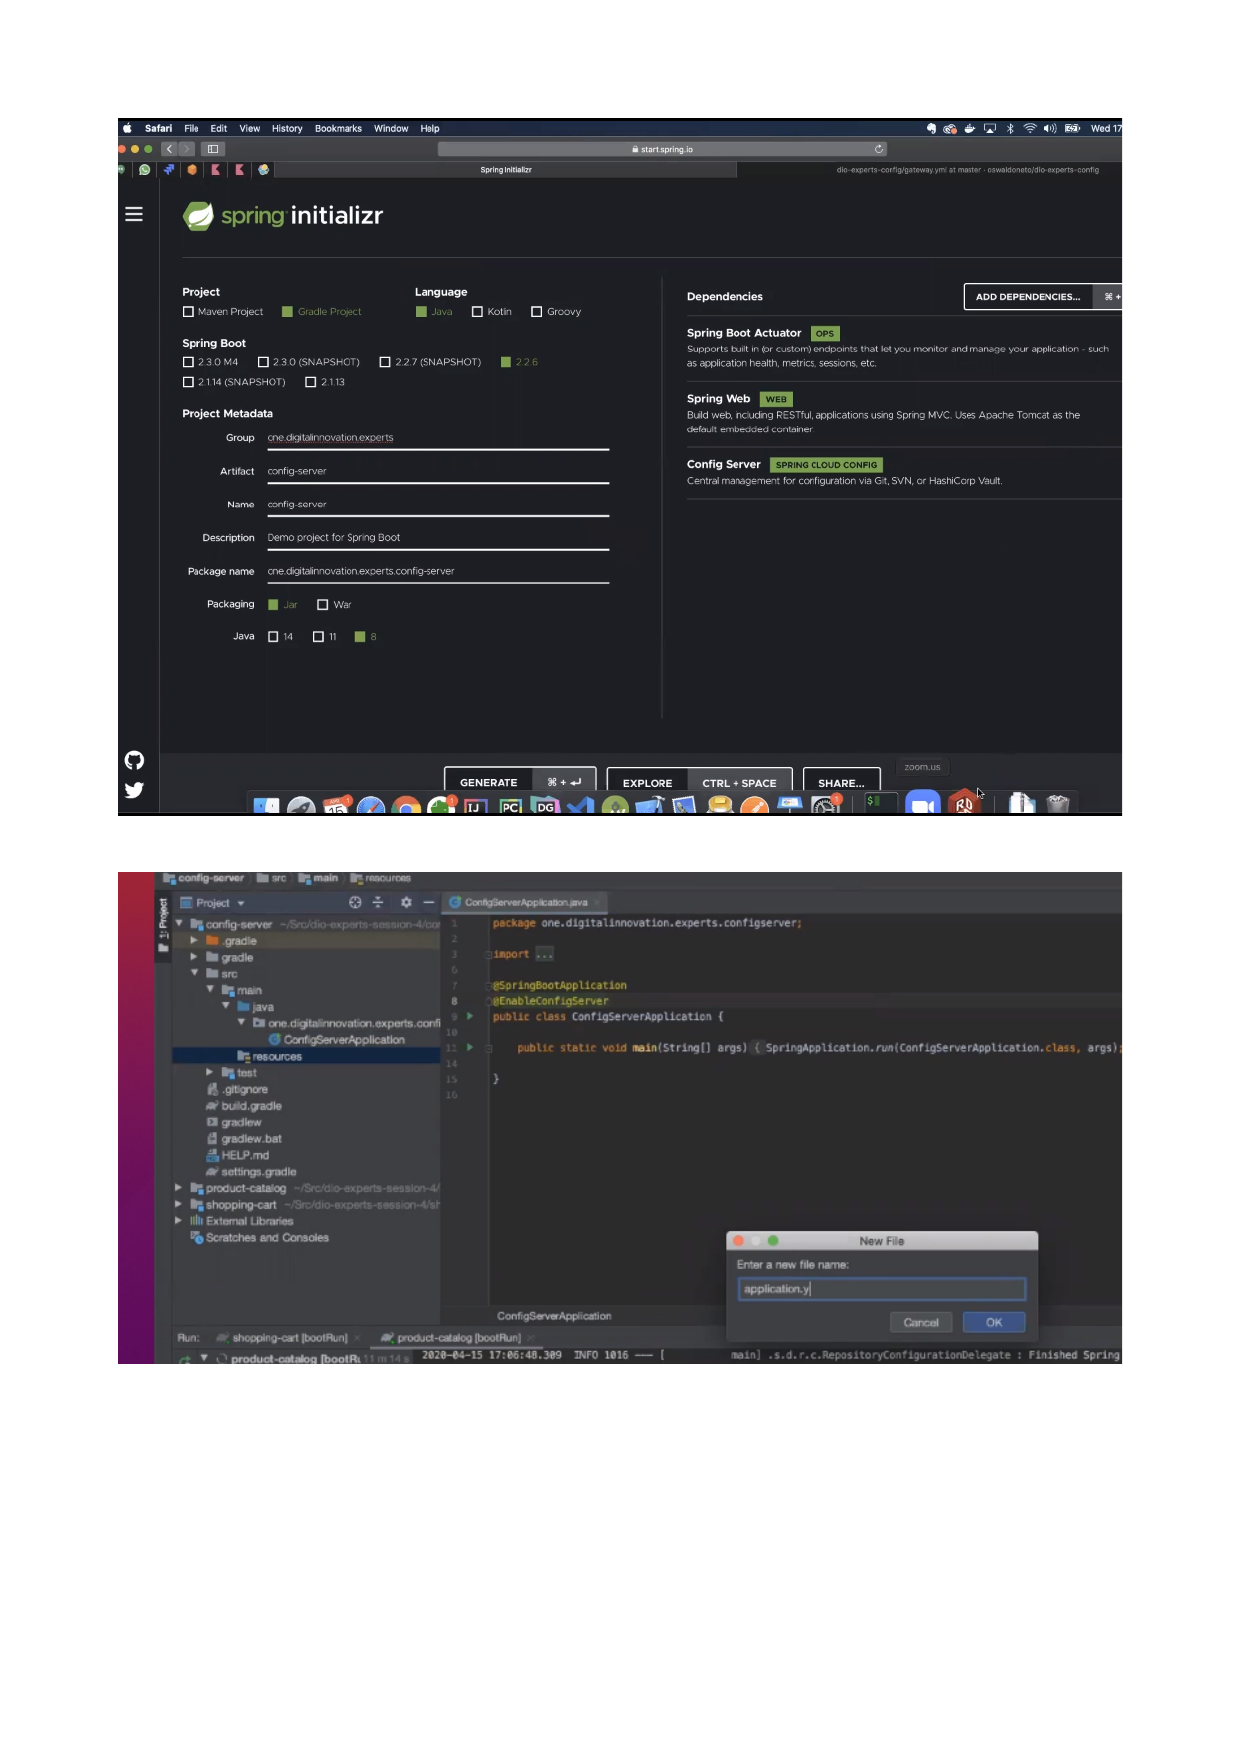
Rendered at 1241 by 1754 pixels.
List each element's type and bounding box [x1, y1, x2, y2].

picture [118, 118, 1123, 816]
picture [118, 872, 1123, 1364]
